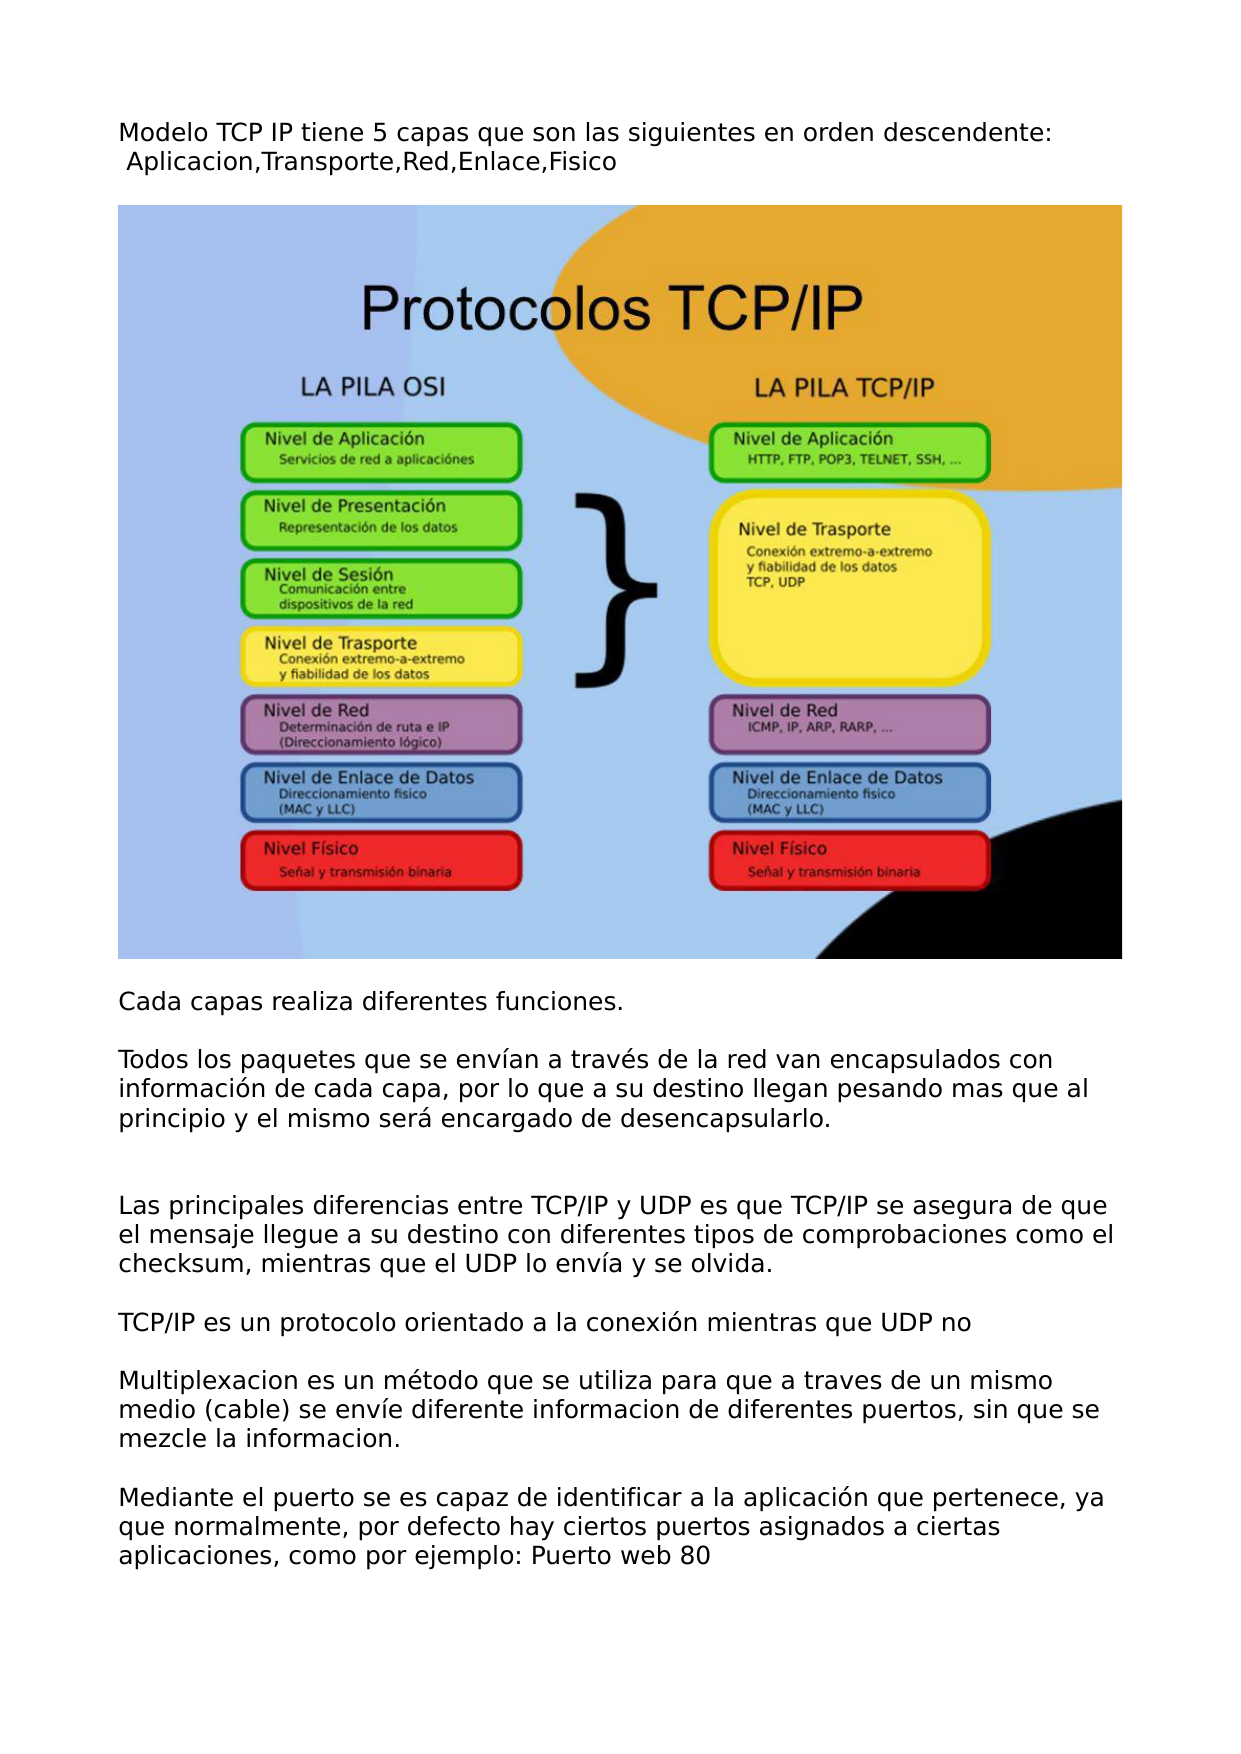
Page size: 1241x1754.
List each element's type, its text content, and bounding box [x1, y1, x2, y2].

text Las principales diferencias entre TCP/IP y UDP es que TCP/IP se asegura de que el mensaje llegue a su destino con diferentes tipos de comprobaciones como el checksum, mientras que el UDP lo envía y se olvida. [118, 1191, 1122, 1279]
text Multiplexacion es un método que se utiliza para que a traves de un mismo medio (cable) se envíe diferente informacion de diferentes puertos, sin que se mezcle la informacion. [118, 1366, 1122, 1454]
text Modelo TCP IP tiene 5 capas que son las siguientes en orden descendente: [118, 118, 1122, 147]
text Cada capas realiza diferentes funciones. [118, 987, 1122, 1016]
text Aplicacion,Transporte,Red,Enlace,Fisico [118, 147, 1122, 176]
text TCP/IP es un protocolo orientado a la conexión mientras que UDP no [118, 1308, 1122, 1337]
text Todos los paquetes que se envían a través de la red van encapsulados con información de cada capa, por lo que a su destino llegan pesando mas que al principio y el mismo será encargado de desencapsularlo. [118, 1045, 1122, 1133]
text Mediante el puerto se es capaz de identificar a la aplicación que pertenece, ya que normalmente, por defecto hay ciertos puertos asignados a ciertas aplicaciones, como por ejemplo: Puerto web 80 [118, 1483, 1122, 1570]
